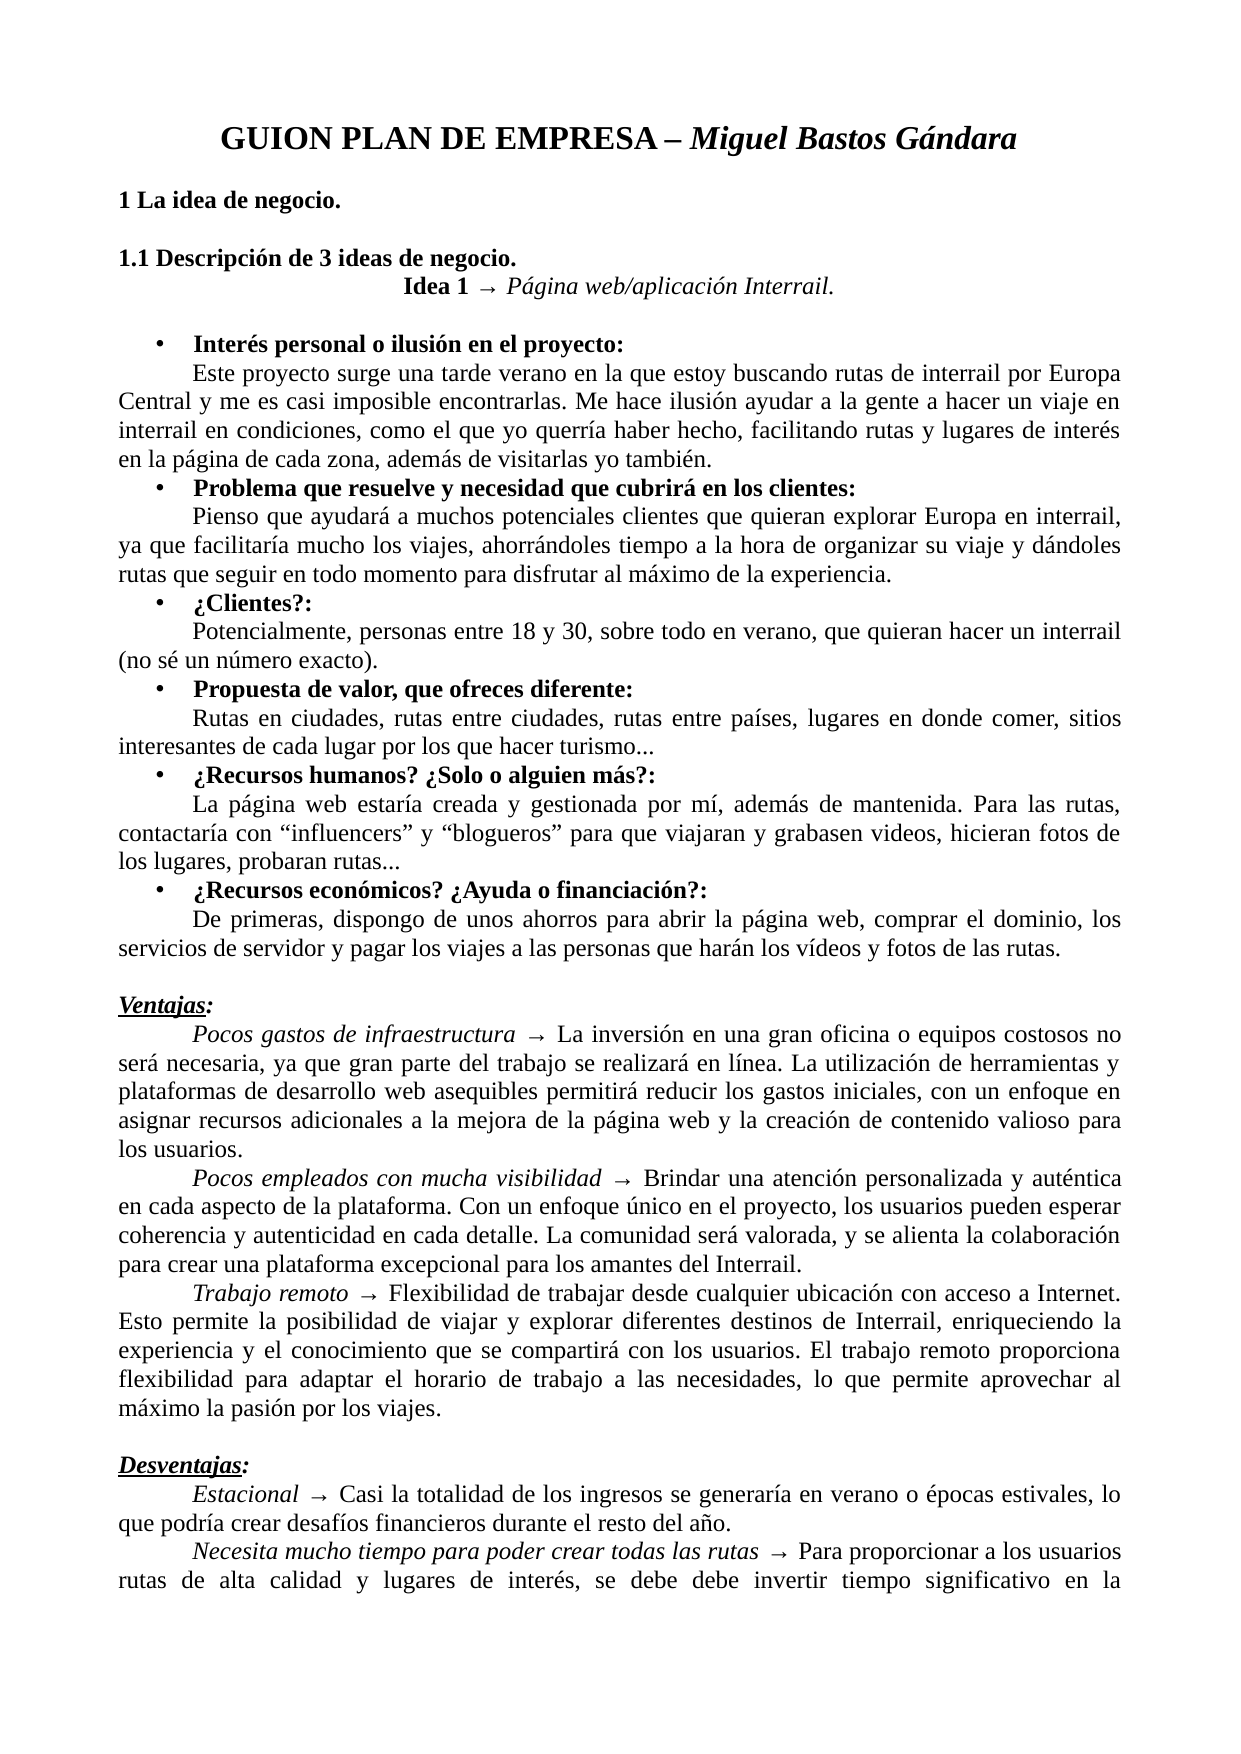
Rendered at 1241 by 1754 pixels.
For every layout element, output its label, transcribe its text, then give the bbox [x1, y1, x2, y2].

list Propuesta de valor, que ofreces diferente: [156, 674, 1122, 703]
list Problema que resuelve y necesidad que cubrirá en los clientes: [156, 473, 1122, 501]
text Ventajas: [118, 990, 1122, 1019]
text 1 La idea de negocio. [118, 185, 1122, 214]
text La página web estaría creada y gestionada por mí, además de mantenida. Para las rutas, contactaría con “influencers” y “blogueros” para que viajaran y grabasen videos, hicieran fotos de los lugares, probaran rutas... [118, 789, 1122, 875]
text Potencialmente, personas entre 18 y 30, sobre todo en verano, que quieran hacer un interrail (no sé un número exacto). [118, 616, 1122, 674]
text GUION PLAN DE EMPRESA – Miguel Bastos Gándara [118, 118, 1122, 156]
text De primeras, dispongo de unos ahorros para abrir la página web, comprar el dominio, los servicios de servidor y pagar los viajes a las personas que harán los vídeos y fotos de las rutas. [118, 904, 1122, 961]
list ¿Recursos económicos? ¿Ayuda o financiación?: [156, 875, 1122, 904]
text Pienso que ayudará a muchos potenciales clientes que quieran explorar Europa en interrail, ya que facilitaría mucho los viajes, ahorrándoles tiempo a la hora de organizar su viaje y dándoles rutas que seguir en todo momento para disfrutar al máximo de la experiencia. [118, 501, 1122, 588]
list ¿Clientes?: [156, 588, 1122, 616]
text 1.1 Descripción de 3 ideas de negocio. [118, 243, 1122, 271]
text Este proyecto surge una tarde verano en la que estoy buscando rutas de interrail por Europa Central y me es casi imposible encontrarlas. Me hace ilusión ayudar a la gente a hacer un viaje en interrail en condiciones, como el que yo querría haber hecho, facilitando rutas y lugares de interés en la página de cada zona, además de visitarlas yo también. [118, 358, 1122, 473]
text Trabajo remoto → Flexibilidad de trabajar desde cualquier ubicación con acceso a Internet. Esto permite la posibilidad de viajar y explorar diferentes destinos de Interrail, enriqueciendo la experiencia y el conocimiento que se compartirá con los usuarios. El trabajo remoto proporciona flexibilidad para adaptar el horario de trabajo a las necesidades, lo que permite aprovechar al máximo la pasión por los viajes. [118, 1278, 1122, 1421]
text Rutas en ciudades, rutas entre ciudades, rutas entre países, lugares en donde comer, sitios interesantes de cada lugar por los que hacer turismo... [118, 703, 1122, 760]
text Desventajas: [118, 1450, 1122, 1479]
list ¿Recursos humanos? ¿Solo o alguien más?: [156, 760, 1122, 789]
list Interés personal o ilusión en el proyecto: [156, 329, 1122, 358]
text Pocos gastos de infraestructura → La inversión en una gran oficina o equipos costosos no será necesaria, ya que gran parte del trabajo se realizará en línea. La utilización de herramientas y plataformas de desarrollo web asequibles permitirá reducir los gastos iniciales, con un enfoque en asignar recursos adicionales a la mejora de la página web y la creación de contenido valioso para los usuarios. [118, 1019, 1122, 1163]
text Pocos empleados con mucha visibilidad → Brindar una atención personalizada y auténtica en cada aspecto de la plataforma. Con un enfoque único en el proyecto, los usuarios pueden esperar coherencia y autenticidad en cada detalle. La comunidad será valorada, y se alienta la colaboración para crear una plataforma excepcional para los amantes del Interrail. [118, 1163, 1122, 1278]
text Estacional → Casi la totalidad de los ingresos se generaría en verano o épocas estivales, lo que podría crear desafíos financieros durante el resto del año. [118, 1479, 1122, 1536]
text Necesita mucho tiempo para poder crear todas las rutas → Para proporcionar a los usuarios rutas de alta calidad y lugares de interés, se debe debe invertir tiempo significativo en la [118, 1536, 1122, 1594]
text Idea 1 → Página web/aplicación Interrail. [118, 271, 1122, 300]
